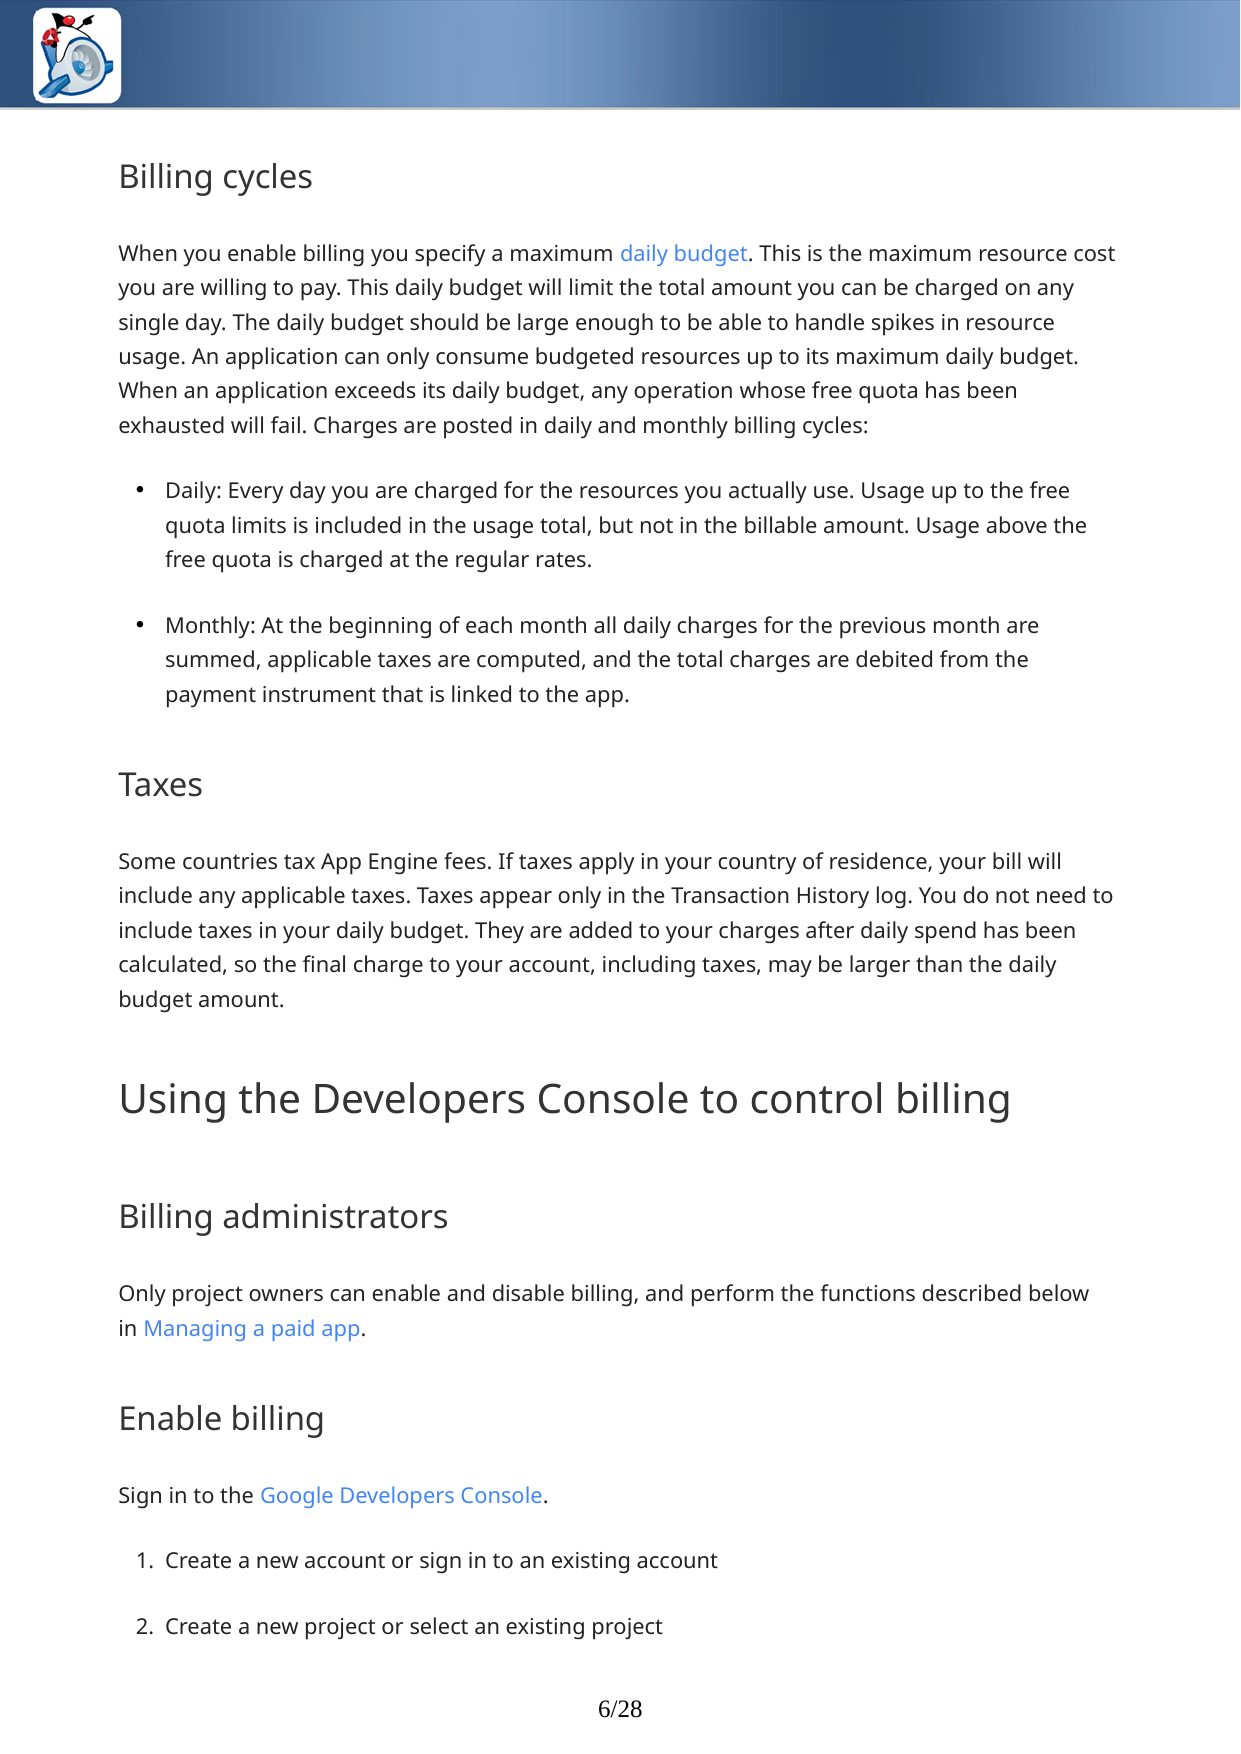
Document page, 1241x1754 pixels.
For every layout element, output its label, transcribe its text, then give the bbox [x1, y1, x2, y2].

subtitle Using the Developers Console to control billing [118, 1069, 1122, 1125]
list Daily: Every day you are charged for the resources you actually use. Usage up to the free quota limits is included in the usage total, but not in the billable amount. Usage above the free quota is charged at the regular rates. [136, 471, 1106, 574]
picture [0, 0, 1241, 110]
subtitle Billing administrators [118, 1194, 1122, 1238]
text Some countries tax App Engine fees. If taxes apply in your country of residence, your bill will include any applicable taxes. Taxes appear only in the Transaction History log. You do not need to include taxes in your daily budget. They are added to your charges after daily spend has been calculated, so the final charge to your account, including taxes, may be larger than the daily budget amount. [118, 841, 1122, 1013]
list Monthly: At the beginning of each month all daily charges for the previous month are summed, applicable taxes are computed, and the total charges are debited from the payment instrument that is linked to the app. [136, 605, 1106, 708]
text Only project owners can enable and disable billing, and perform the functions described below in Managing a paid app. [118, 1273, 1122, 1342]
text Sign in to the Google Developers Console. [118, 1475, 1122, 1510]
subtitle Enable billing [118, 1395, 1122, 1440]
list Create a new project or select an existing project [136, 1607, 1106, 1641]
subtitle Billing cycles [118, 153, 1122, 198]
list Create a new account or sign in to an existing account [136, 1541, 1106, 1575]
subtitle Taxes [118, 762, 1122, 806]
text When you enable billing you specify a maximum daily budget. This is the maximum resource cost you are willing to pay. This daily budget will limit the total amount you can be charged on any single day. The daily budget should be large enough to be able to handle spikes in resource usage. An application can only consume budgeted resources up to its maximum daily budget. When an application exceeds its daily budget, any operation whose free quota has been exhausted will fail. Charges are posted in daily and monthly billing cycles: [118, 233, 1122, 440]
